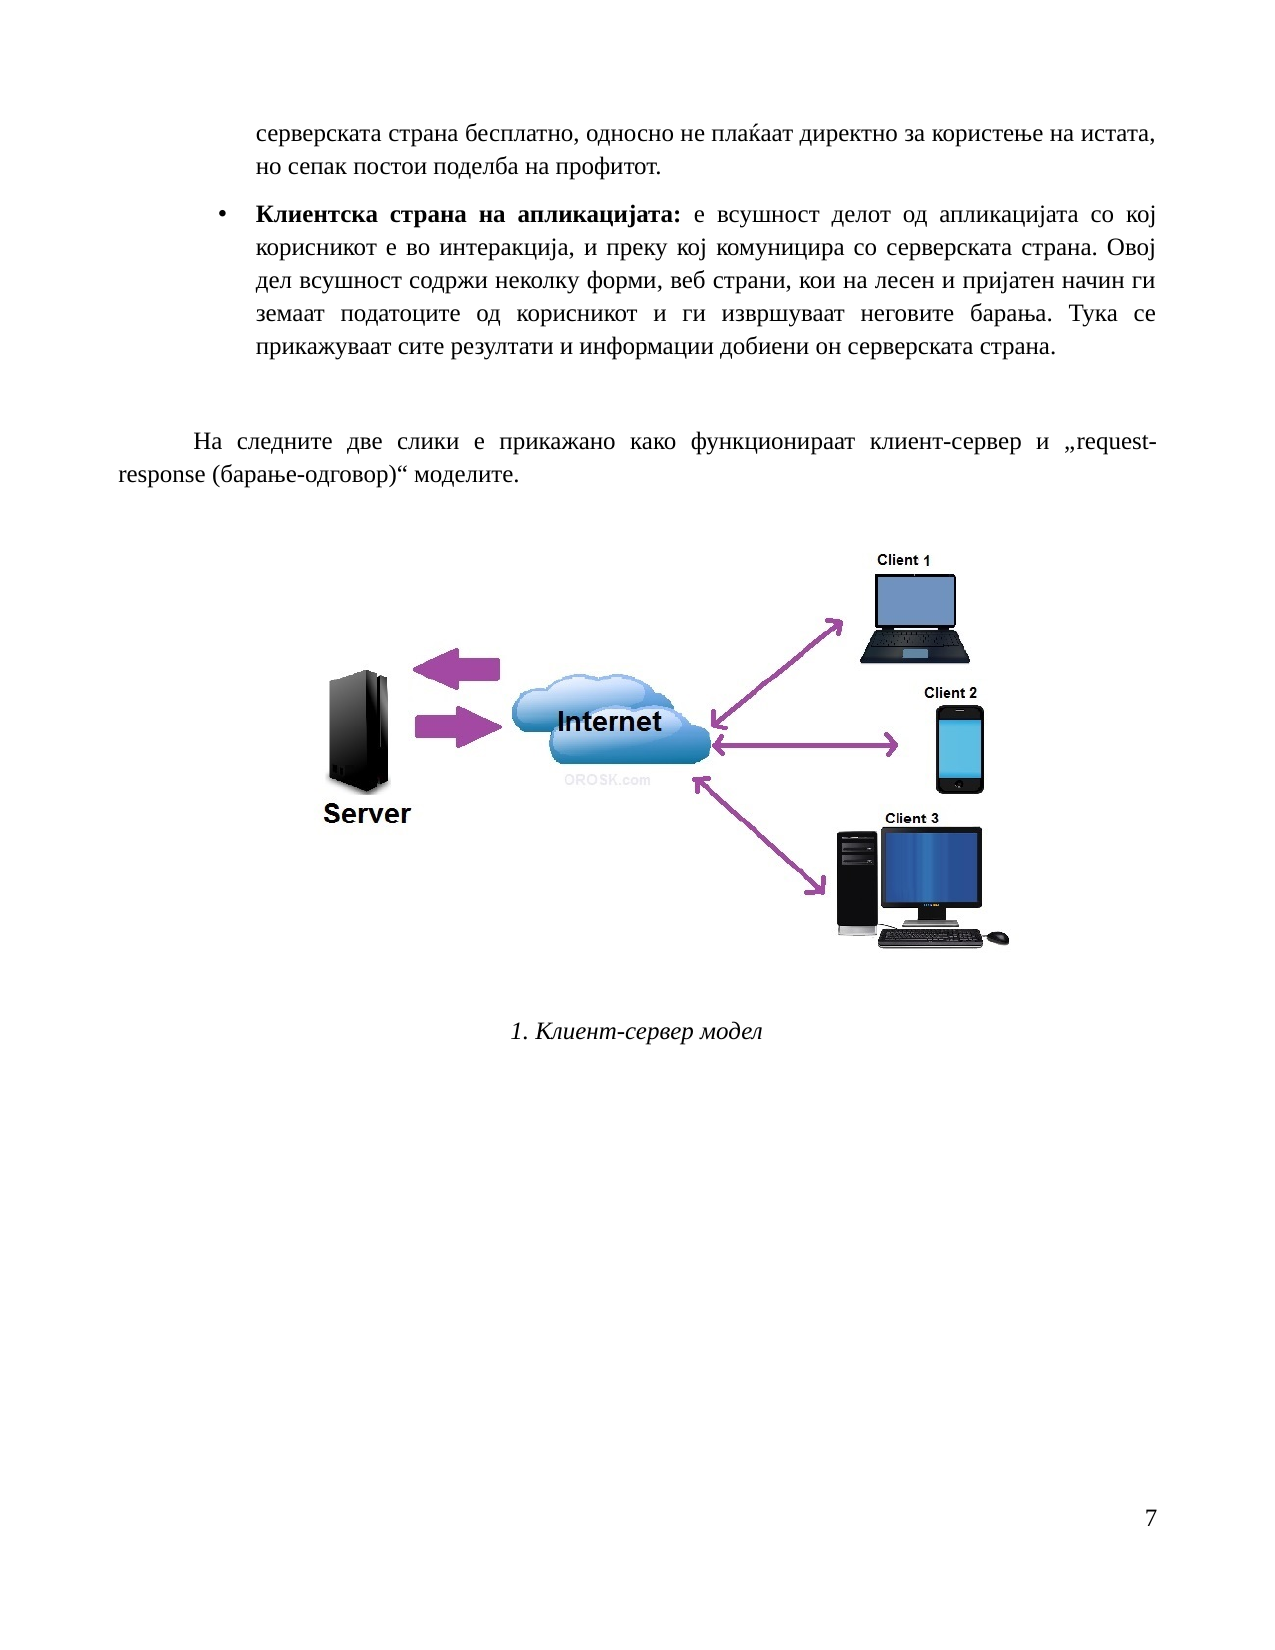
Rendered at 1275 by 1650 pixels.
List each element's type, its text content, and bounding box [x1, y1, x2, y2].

text 1. Клиент-сервер модел [235, 1011, 1040, 1045]
list Клиентска страна на апликацијата: е всушност делот од апликацијата со кој корисникот е во интеракција, и преку кој комуницира со серверската страна. Овој дел всушност содржи неколку форми, веб страни, кои на лесен и пријатен начин ги земаат податоците од корисникот и ги извршуваат неговите барања. Тука се прикажуваат сите резултати и информации добиени он серверската страна. [218, 199, 1157, 359]
list серверската страна бесплатно, односно не плаќаат директно за користење на истата, но сепак постои поделба на профитот. [218, 118, 1157, 180]
text На следните две слики е прикажано како функционираат клиент-сервер и „request-response (барање-одговор)“ моделите. [118, 426, 1157, 488]
picture [235, 537, 1041, 1011]
